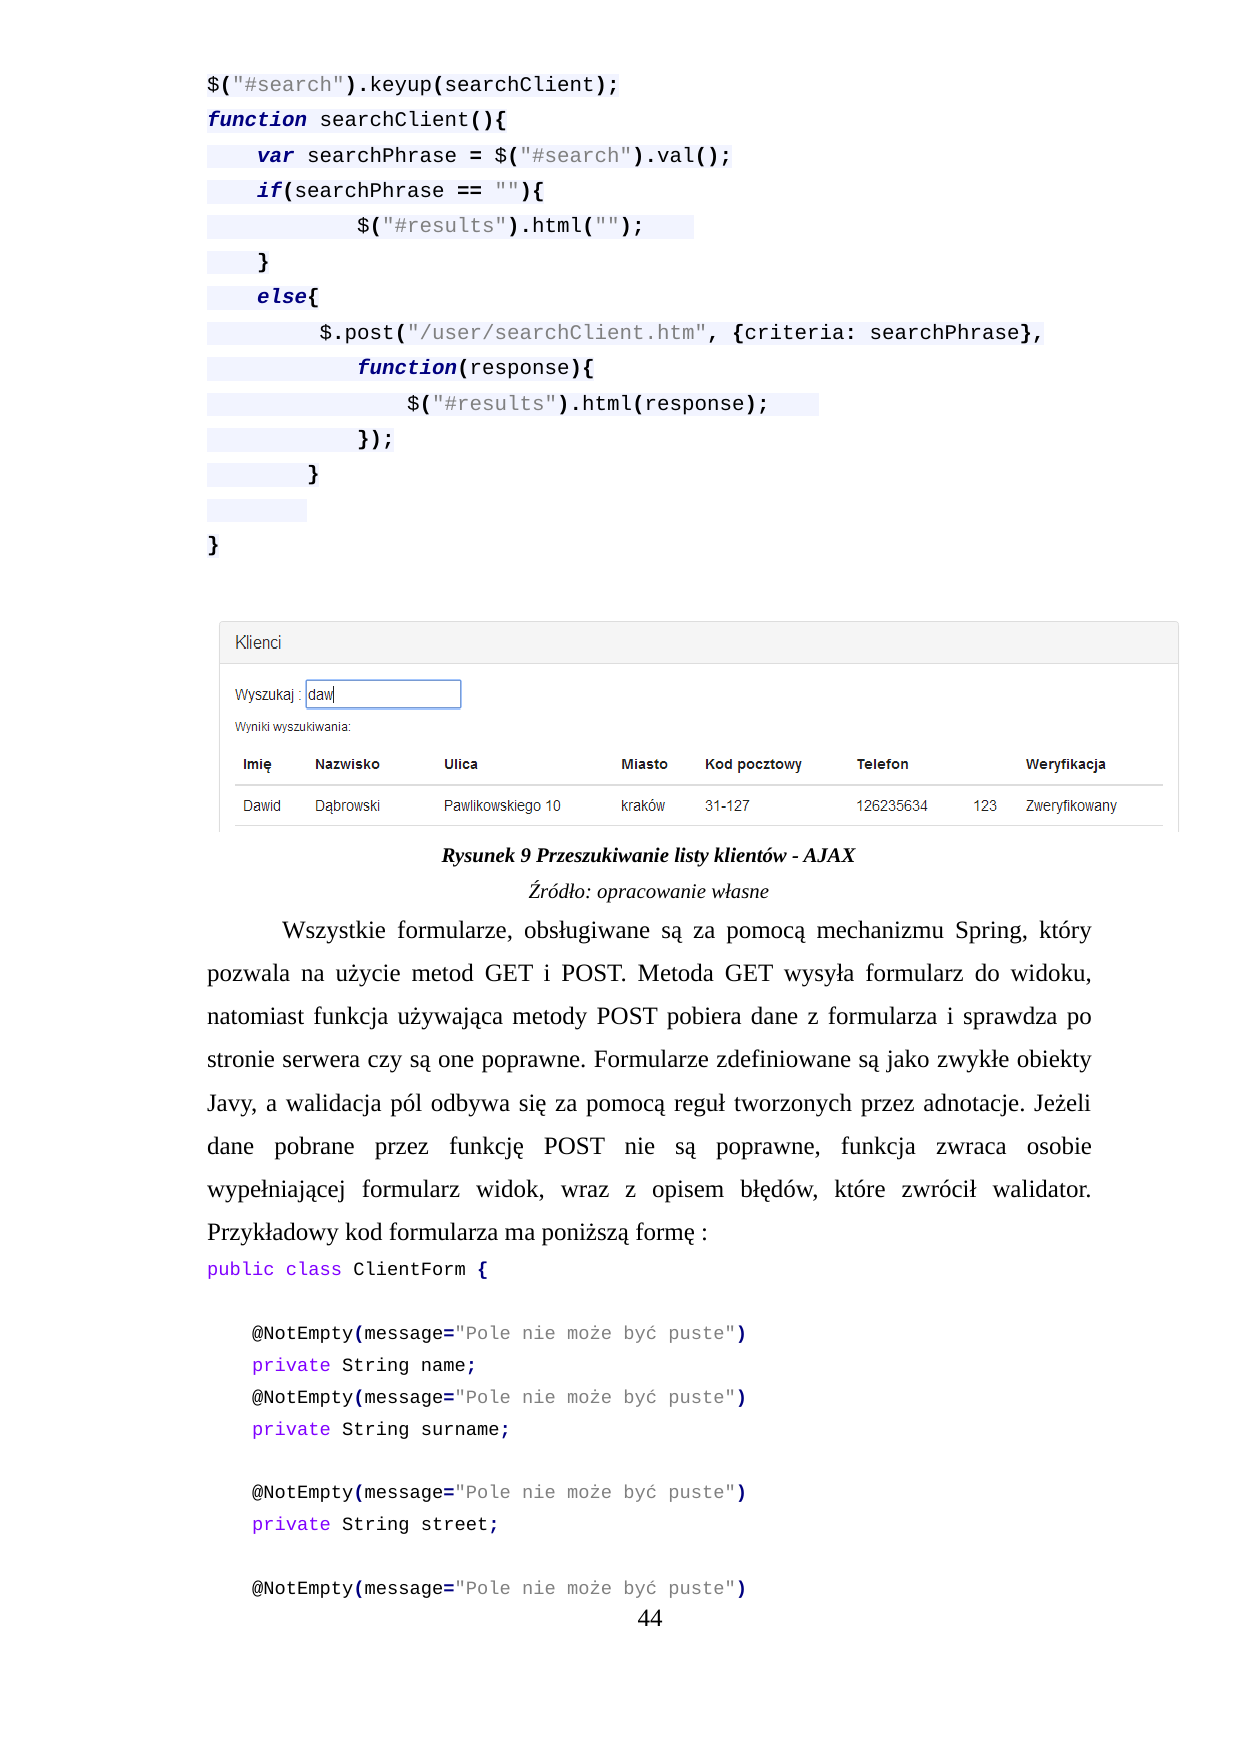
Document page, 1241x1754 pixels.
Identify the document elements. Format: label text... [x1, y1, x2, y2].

text $("#results").html(""); [207, 215, 1092, 239]
text private String surname; [207, 1419, 1092, 1441]
text else{ [207, 286, 1092, 310]
text $.post("/user/searchClient.htm", {criteria: searchPhrase}, [207, 322, 1092, 345]
text Rysunek 9 Przeszukiwanie listy klientów - AJAX [207, 832, 1092, 867]
text function searchClient(){ [207, 109, 1092, 133]
text private String name; [207, 1356, 1092, 1377]
text @NotEmpty(message="Pole nie może być puste") [207, 1483, 1092, 1504]
text if(searchPhrase == ""){ [207, 180, 1092, 204]
text } [207, 251, 1092, 274]
text } [207, 534, 1092, 558]
text function(response){ [207, 357, 1092, 381]
text @NotEmpty(message="Pole nie może być puste") [207, 1388, 1092, 1409]
text @NotEmpty(message="Pole nie może być puste") [207, 1579, 1092, 1600]
text $("#search").keyup(searchClient); [207, 74, 1092, 97]
text }); [207, 428, 1092, 452]
text $("#results").html(response); [207, 392, 1092, 416]
text Wszystkie formularze, obsługiwane są za pomocą mechanizmu Spring, który pozwala na użycie metod GET i POST. Metoda GET wysyła formularz do widoku, natomiast funkcja używająca metody POST pobiera dane z formularza i sprawdza po stronie serwera czy są one poprawne. Formularze zdefiniowane są jako zwykłe obiekty Javy, a walidacja pól odbywa się za pomocą reguł tworzonych przez adnotacje. Jeżeli dane pobrane przez funkcję POST nie są poprawne, funkcja zwraca osobie wypełniającej formularz widok, wraz z opisem błędów, które zwrócił walidator. Przykładowy kod formularza ma poniższą formę : [207, 915, 1092, 1246]
text private String street; [207, 1515, 1092, 1536]
text @NotEmpty(message="Pole nie może być puste") [207, 1324, 1092, 1345]
text public class ClientForm { [207, 1260, 1092, 1281]
text Źródło: opracowanie własne [207, 879, 1092, 903]
text var searchPhrase = $("#search").val(); [207, 144, 1092, 168]
text } [207, 463, 1092, 487]
